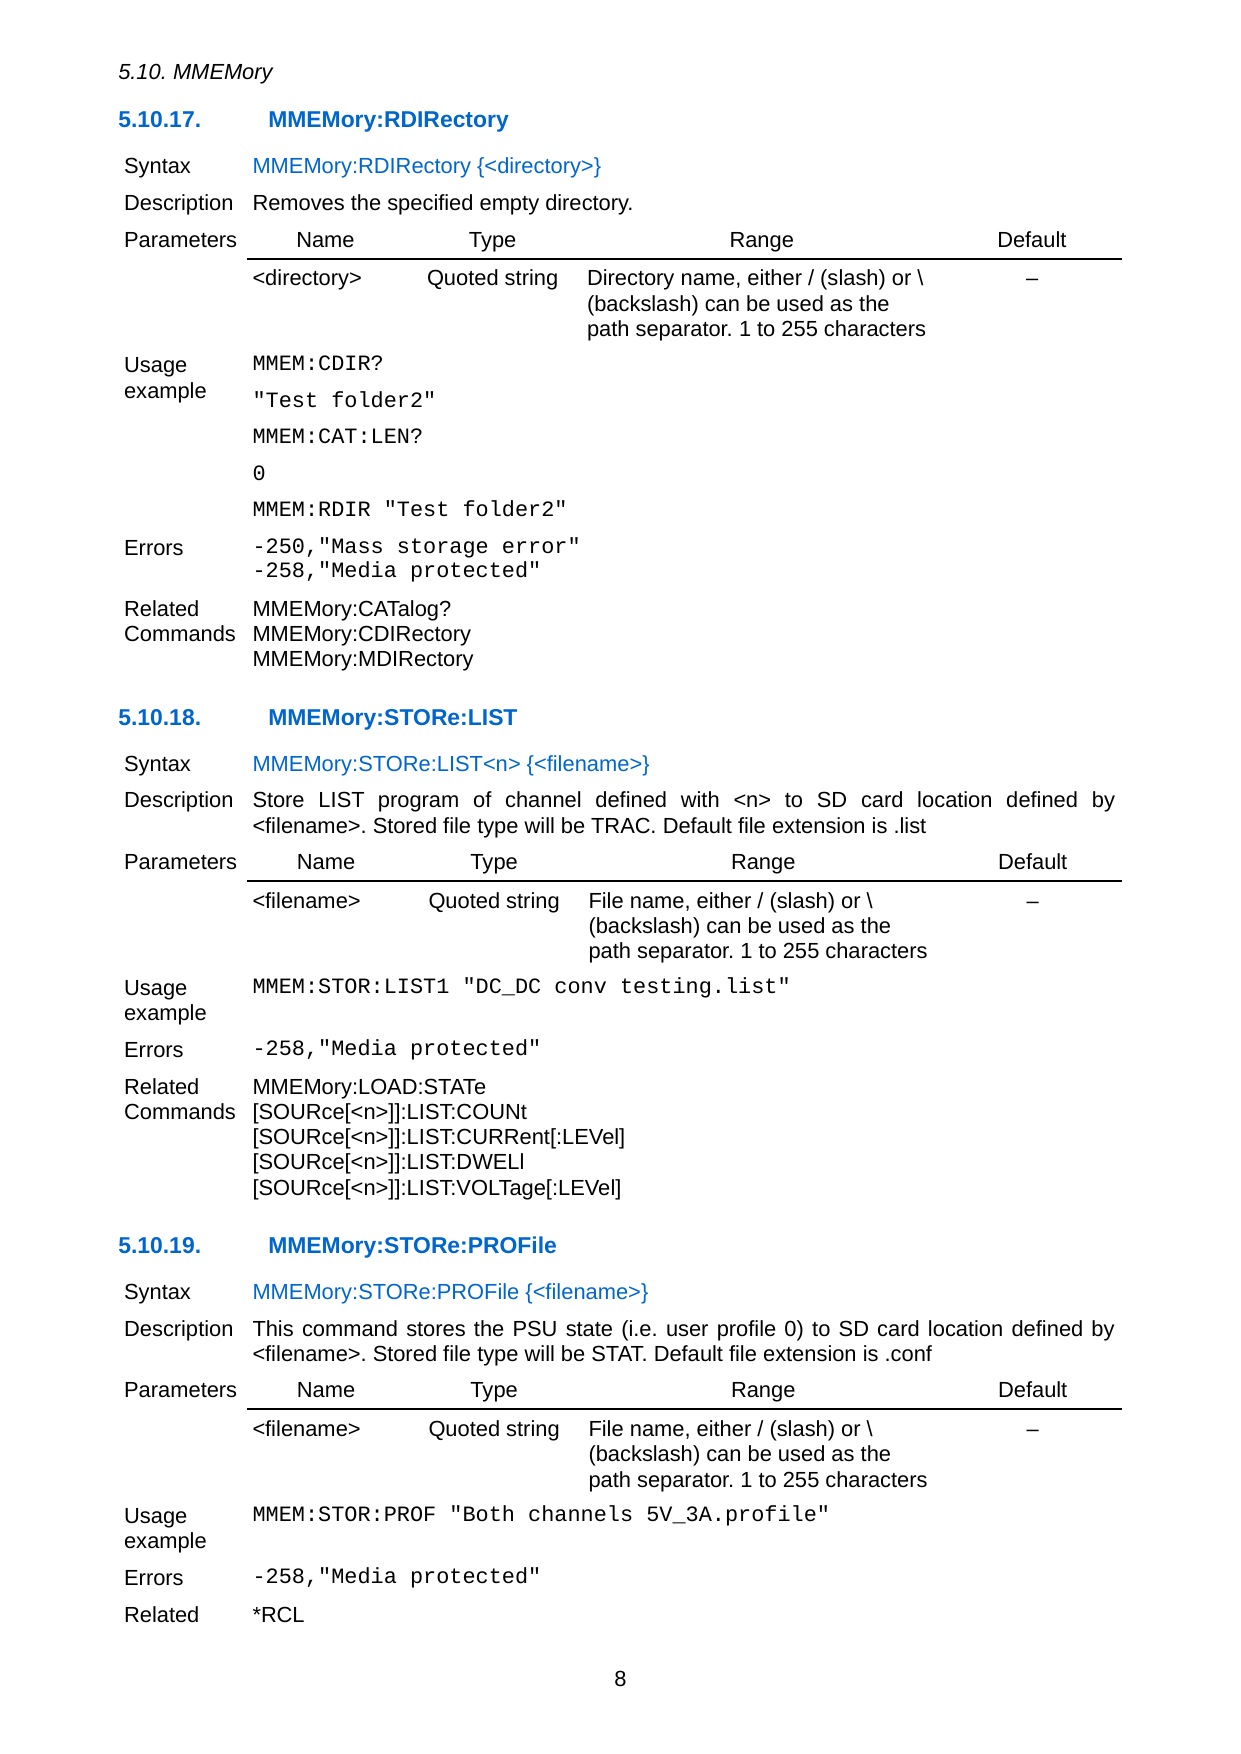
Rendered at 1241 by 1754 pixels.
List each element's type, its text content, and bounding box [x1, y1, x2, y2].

table_cell MMEM:CDIR? "Test folder2" MMEM:CAT:LEN? 0 MMEM:RDIR "Test folder2" [247, 347, 1122, 529]
table_cell Directory name, either / (slash) or \ (backslash) can be used as the path separator. 1 to 255 characters [581, 260, 942, 347]
table_cell Description [118, 1310, 247, 1372]
table_cell Parameters [118, 1372, 247, 1497]
table_cell Type [405, 1372, 583, 1408]
table_cell Default [942, 221, 1122, 257]
table_cell File name, either / (slash) or \ (backslash) can be used as the path separator. 1 to 255 characters [583, 882, 943, 969]
table_cell Description [118, 782, 247, 843]
table_cell Type [405, 844, 583, 880]
table_cell – [944, 1410, 1122, 1497]
table_cell Errors [118, 1031, 247, 1068]
table_header Syntax [118, 1273, 247, 1310]
table_cell Quoted string [405, 1410, 583, 1497]
table_header MMEMory:RDIRectory {<directory>} [247, 148, 1122, 184]
table_header MMEMory:STORe:PROFile {<filename>} [247, 1273, 1122, 1310]
table_cell Related Commands [118, 590, 247, 677]
table_cell Usage example [118, 969, 247, 1031]
table_cell Quoted string [405, 882, 583, 969]
table_cell *RCL [247, 1596, 1122, 1633]
table_cell Name [247, 221, 404, 257]
table_cell – [942, 260, 1122, 347]
table_cell <filename> [247, 882, 405, 969]
table_cell MMEM:STOR:LIST1 "DC_DC conv testing.list" [247, 969, 1122, 1031]
table_cell Store LIST program of channel defined with <n> to SD card location defined by <filename>. Stored file type will be TRAC. Default file extension is .list [247, 782, 1122, 843]
table_cell Errors [118, 529, 247, 590]
table_cell Parameters [118, 844, 247, 969]
table_cell MMEM:STOR:PROF "Both channels 5V_3A.profile" [247, 1498, 1122, 1559]
table_cell Default [944, 1372, 1122, 1408]
subtitle MMEMory:RDIRectory [118, 106, 1122, 133]
table_cell Description [118, 184, 247, 221]
table_cell Errors [118, 1559, 247, 1596]
table_cell Range [581, 221, 942, 257]
table_cell Default [944, 844, 1122, 880]
table_cell – [944, 882, 1122, 969]
table_cell -250,"Mass storage error" -258,"Media protected" [247, 529, 1122, 590]
table_cell Name [247, 1372, 405, 1408]
table_cell Removes the specified empty directory. [247, 184, 1122, 221]
table_cell Type [404, 221, 581, 257]
table_cell File name, either / (slash) or \ (backslash) can be used as the path separator. 1 to 255 characters [583, 1410, 943, 1497]
table_cell Quoted string [404, 260, 581, 347]
table_cell Usage example [118, 1498, 247, 1559]
table_header MMEMory:STORe:LIST<n> {<filename>} [247, 745, 1122, 782]
table_cell Parameters [118, 221, 247, 347]
subtitle MMEMory:STORe:LIST [118, 704, 1122, 730]
table_cell This command stores the PSU state (i.e. user profile 0) to SD card location defined by <filename>. Stored file type will be STAT. Default file extension is .conf [247, 1310, 1122, 1372]
table_header Syntax [118, 148, 247, 184]
table_cell Usage example [118, 347, 247, 529]
table_cell MMEMory:LOAD:STATe [SOURce[<n>]]:LIST:COUNt [SOURce[<n>]]:LIST:CURRent[:LEVel] [SOURce[<n>]]:LIST:DWELl [SOURce[<n>]]:LIST:VOLTage[:LEVel] [247, 1068, 1122, 1205]
table_cell Name [247, 844, 405, 880]
table_cell Related Commands [118, 1068, 247, 1205]
table_cell Range [583, 844, 943, 880]
table_cell Range [583, 1372, 943, 1408]
table_cell -258,"Media protected" [247, 1031, 1122, 1068]
subtitle MMEMory:STORe:PROFile [118, 1232, 1122, 1258]
table_cell -258,"Media protected" [247, 1559, 1122, 1596]
table_cell <directory> [247, 260, 404, 347]
table_cell MMEMory:CATalog? MMEMory:CDIRectory MMEMory:MDIRectory [247, 590, 1122, 677]
table_header Syntax [118, 745, 247, 782]
table_cell Related [118, 1596, 247, 1633]
table_cell <filename> [247, 1410, 405, 1497]
